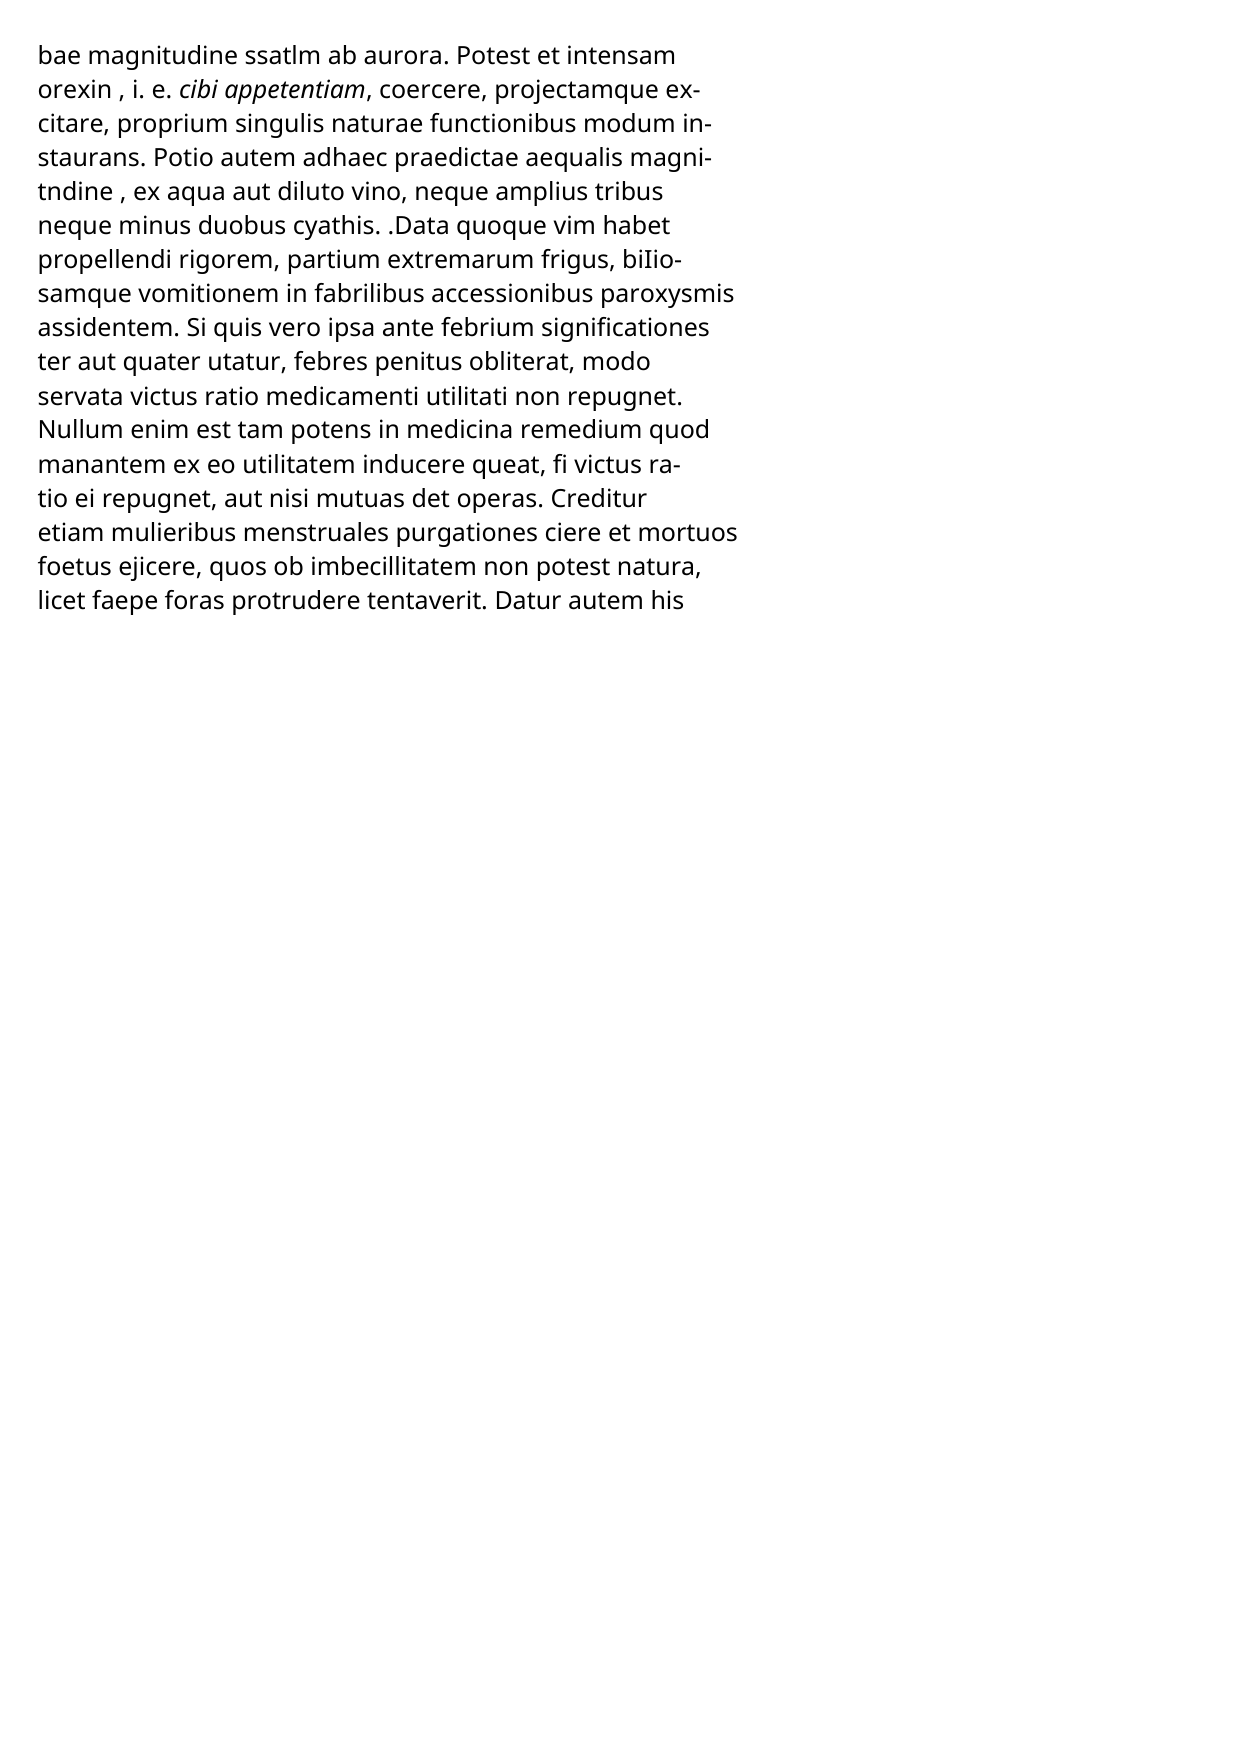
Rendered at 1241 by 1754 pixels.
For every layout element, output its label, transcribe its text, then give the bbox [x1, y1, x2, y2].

text bae magnitudine ssatlm ab aurora. Potest et intensam orexin , i. e. cibi appetentiam, coercere, projectamque ex- citare, proprium singulis naturae functionibus modum in- staurans. Potio autem adhaec praedictae aequalis magni- tndine , ex aqua aut diluto vino, neque amplius tribus neque minus duobus cyathis. .Data quoque vim habet propellendi rigorem, partium extremarum frigus, biIio- samque vomitionem in fabrilibus accessionibus paroxysmis assidentem. Si quis vero ipsa ante febrium significationes ter aut quater utatur, febres penitus obliterat, modo servata victus ratio medicamenti utilitati non repugnet. Nullum enim est tam potens in medicina remedium quod manantem ex eo utilitatem inducere queat, fi victus ra- tio ei repugnet, aut nisi mutuas det operas. Creditur etiam mulieribus menstruales purgationes ciere et mortuos foetus ejicere, quos ob imbecillitatem non potest natura, licet faepe foras protrudere tentaverit. Datur autem his [37, 37, 1203, 617]
